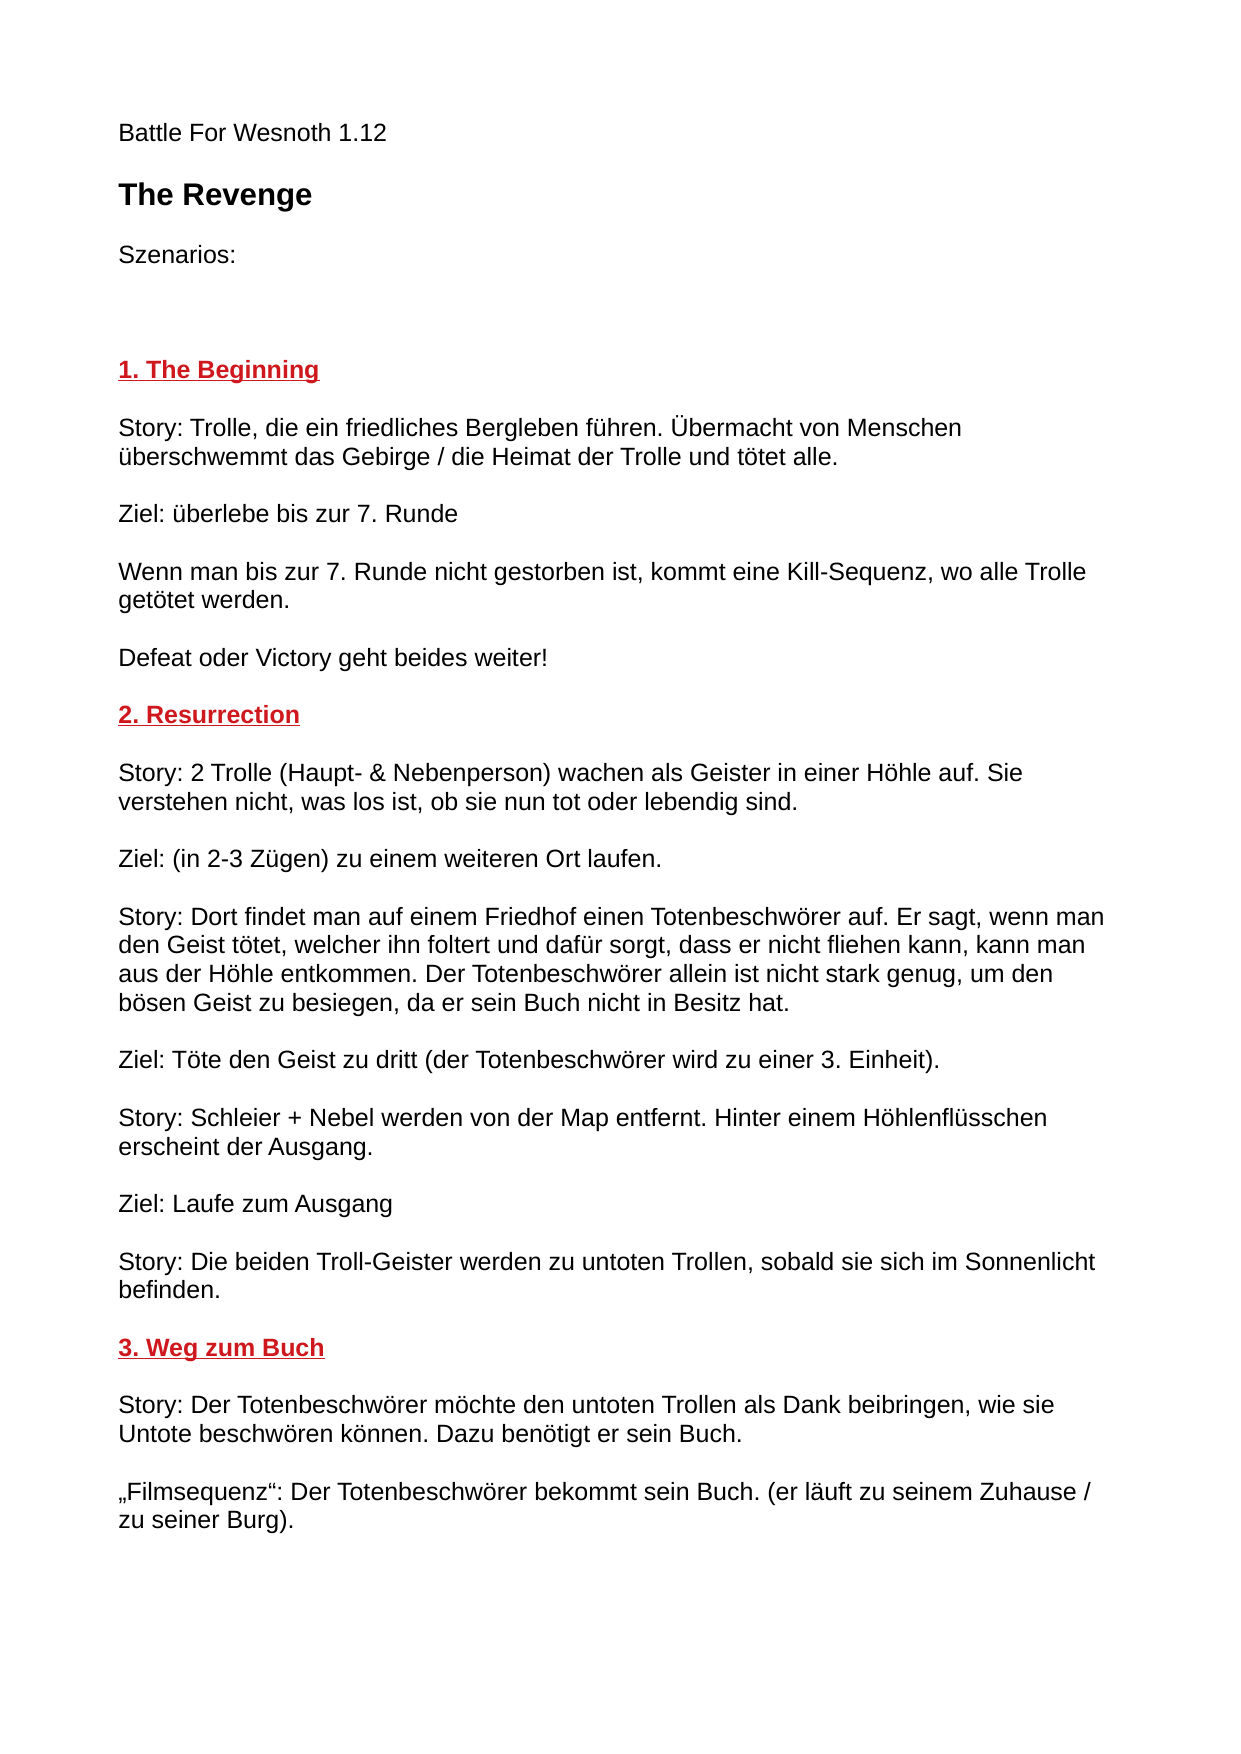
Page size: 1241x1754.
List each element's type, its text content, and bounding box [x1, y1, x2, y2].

text „Filmsequenz“: Der Totenbeschwörer bekommt sein Buch. (er läuft zu seinem Zuhause / zu seiner Burg). [118, 1477, 1122, 1534]
text Ziel: Töte den Geist zu dritt (der Totenbeschwörer wird zu einer 3. Einheit). [118, 1045, 1122, 1074]
text Story: Trolle, die ein friedliches Bergleben führen. Übermacht von Menschen überschwemmt das Gebirge / die Heimat der Trolle und tötet alle. [118, 413, 1122, 470]
text Szenarios: [118, 240, 1122, 269]
text The Revenge [118, 176, 1122, 212]
text 2. Resurrection [118, 700, 1122, 729]
text Wenn man bis zur 7. Runde nicht gestorben ist, kommt eine Kill-Sequenz, wo alle Trolle getötet werden. [118, 557, 1122, 614]
text 3. Weg zum Buch [118, 1333, 1122, 1362]
text Defeat oder Victory geht beides weiter! [118, 643, 1122, 672]
text Story: Die beiden Troll-Geister werden zu untoten Trollen, sobald sie sich im Sonnenlicht befinden. [118, 1247, 1122, 1304]
text Ziel: (in 2-3 Zügen) zu einem weiteren Ort laufen. [118, 844, 1122, 873]
text Story: Der Totenbeschwörer möchte den untoten Trollen als Dank beibringen, wie sie Untote beschwören können. Dazu benötigt er sein Buch. [118, 1390, 1122, 1448]
text Story: Dort findet man auf einem Friedhof einen Totenbeschwörer auf. Er sagt, wenn man den Geist tötet, welcher ihn foltert und dafür sorgt, dass er nicht fliehen kann, kann man aus der Höhle entkommen. Der Totenbeschwörer allein ist nicht stark genug, um den bösen Geist zu besiegen, da er sein Buch nicht in Besitz hat. [118, 902, 1122, 1017]
text Story: 2 Trolle (Haupt- & Nebenperson) wachen als Geister in einer Höhle auf. Sie verstehen nicht, was los ist, ob sie nun tot oder lebendig sind. [118, 758, 1122, 815]
text 1. The Beginning [118, 355, 1122, 384]
text Battle For Wesnoth 1.12 [118, 118, 1122, 147]
text Ziel: Laufe zum Ausgang [118, 1189, 1122, 1218]
text Ziel: überlebe bis zur 7. Runde [118, 499, 1122, 528]
text Story: Schleier + Nebel werden von der Map entfernt. Hinter einem Höhlenflüsschen erscheint der Ausgang. [118, 1103, 1122, 1160]
